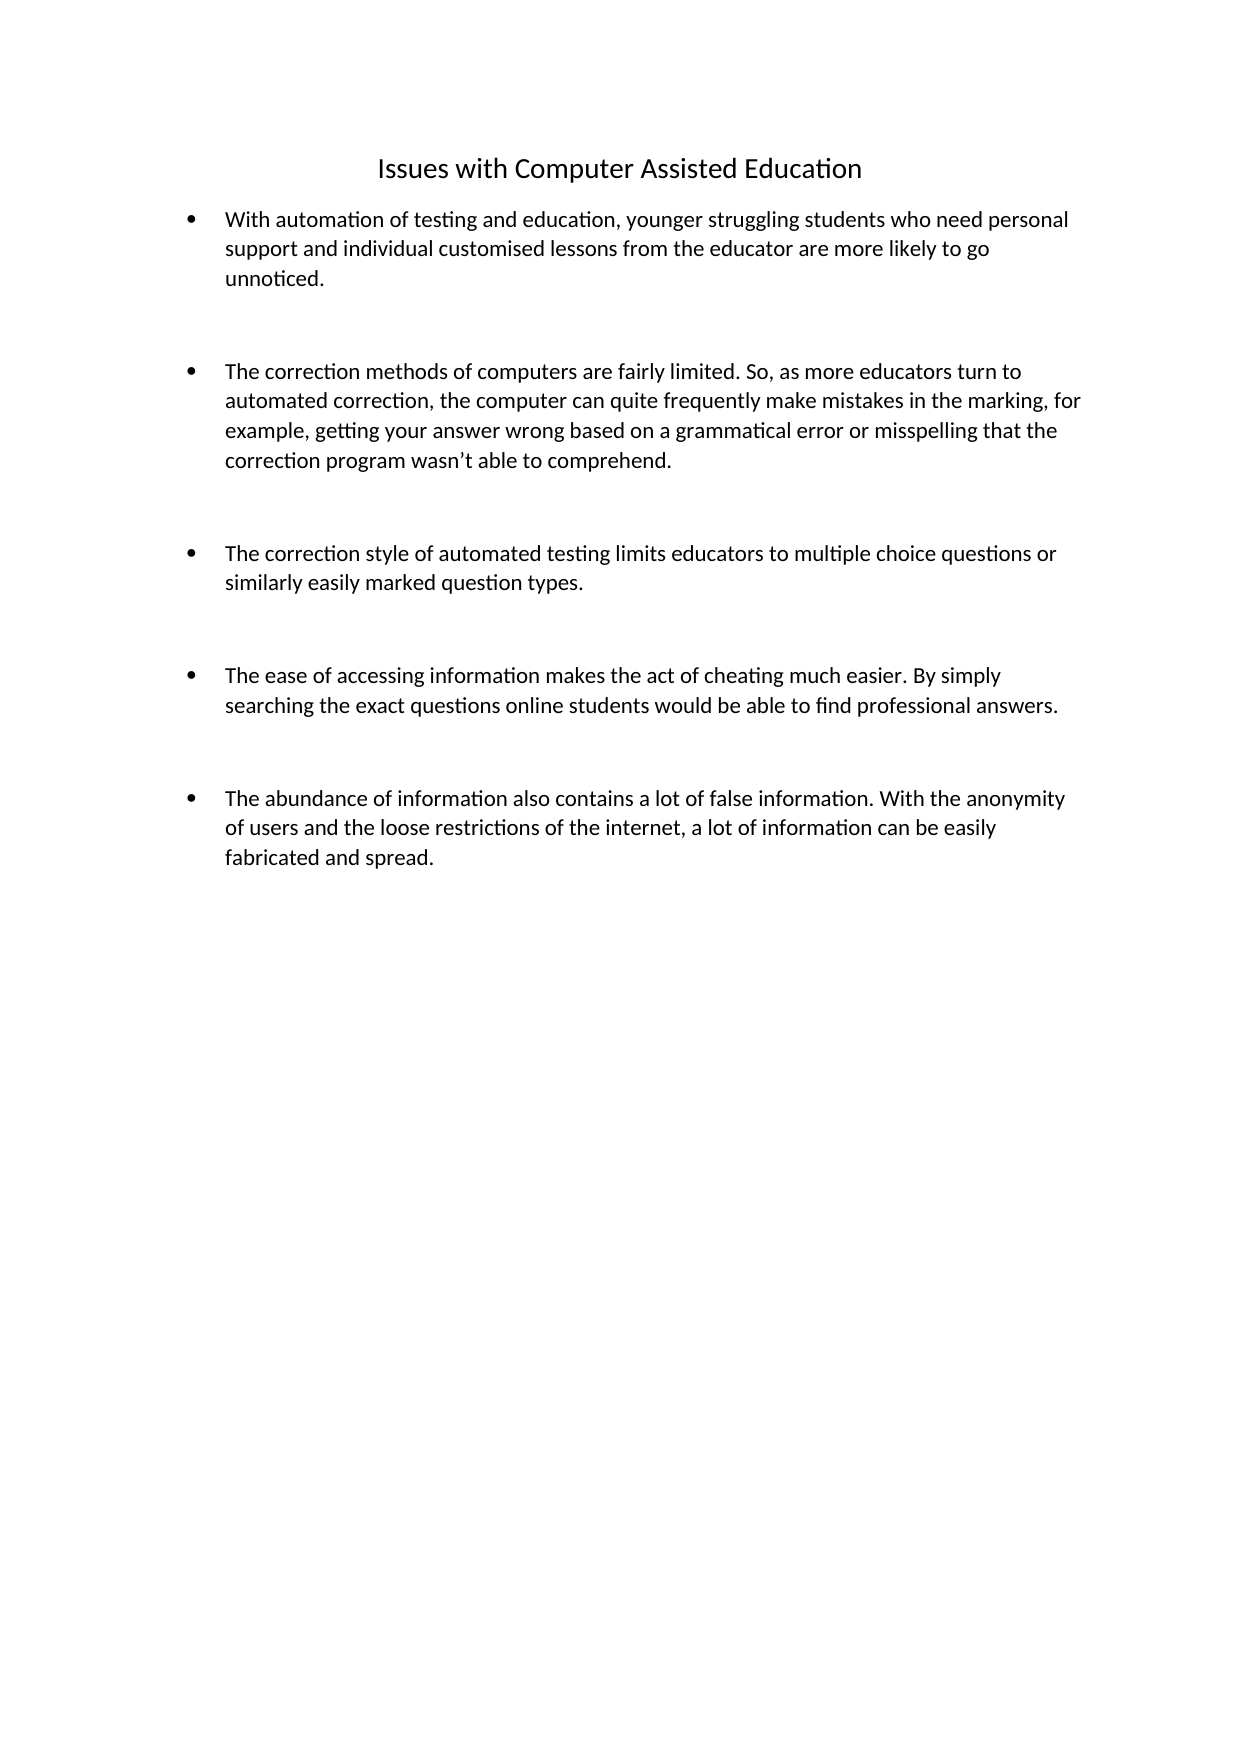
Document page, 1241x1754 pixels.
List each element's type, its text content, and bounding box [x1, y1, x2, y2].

list The ease of accessing information makes the act of cheating much easier. By simply searching the exact questions online students would be able to find professional answers. [187, 661, 1090, 719]
list The correction methods of computers are fairly limited. So, as more educators turn to automated correction, the computer can quite frequently make mistakes in the marking, for example, getting your answer wrong based on a grammatical error or misspelling that the correction program wasn’t able to comprehend. [187, 357, 1090, 474]
list The abundance of information also contains a lot of false information. With the anonymity of users and the loose restrictions of the internet, a lot of information can be easily fabricated and spread. [187, 784, 1090, 871]
list The correction style of automated testing limits educators to multiple choice questions or similarly easily marked question types. [187, 539, 1090, 596]
text Issues with Computer Assisted Education [150, 150, 1090, 186]
list With automation of testing and education, younger struggling students who need personal support and individual customised lessons from the educator are more likely to go unnoticed. [187, 205, 1090, 292]
